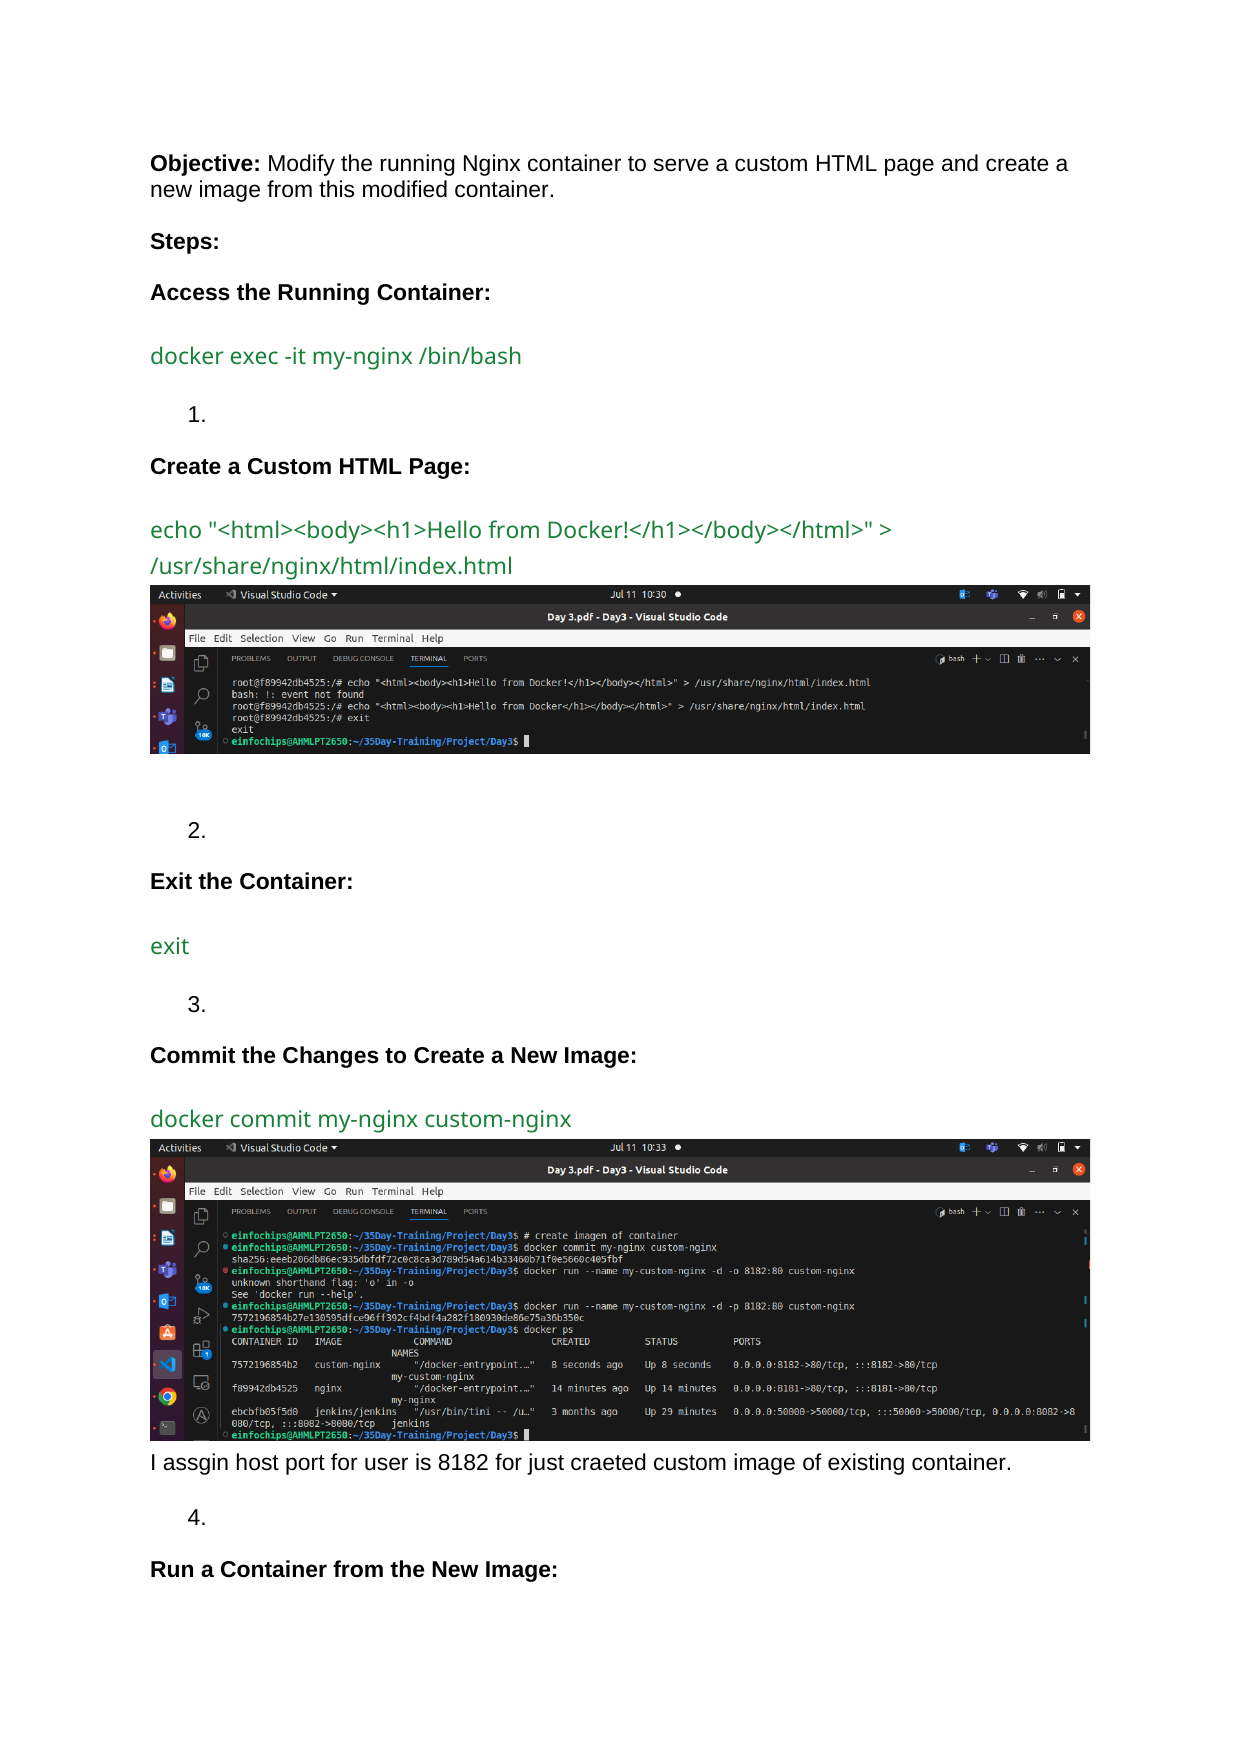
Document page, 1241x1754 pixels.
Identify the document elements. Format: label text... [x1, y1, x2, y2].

text Steps: [150, 228, 1090, 254]
text I assgin host port for user is 8182 for just craeted custom image of existing container. [150, 1441, 1090, 1475]
text Create a Custom HTML Page: echo "<html><body><h1>Hello from Docker!</h1></body></html>" > /usr/share/nginx/html/index.html [150, 453, 1090, 581]
picture [150, 1139, 1091, 1441]
text Exit the Container: exit [150, 868, 1090, 961]
text Commit the Changes to Create a New Image: docker commit my-nginx custom-nginx [150, 1042, 1090, 1134]
text Run a Container from the New Image: [150, 1556, 1090, 1582]
text Access the Running Container: docker exec -it my-nginx /bin/bash [150, 279, 1090, 372]
text Objective: Modify the running Nginx container to serve a custom HTML page and create a new image from this modified container. [150, 150, 1090, 203]
